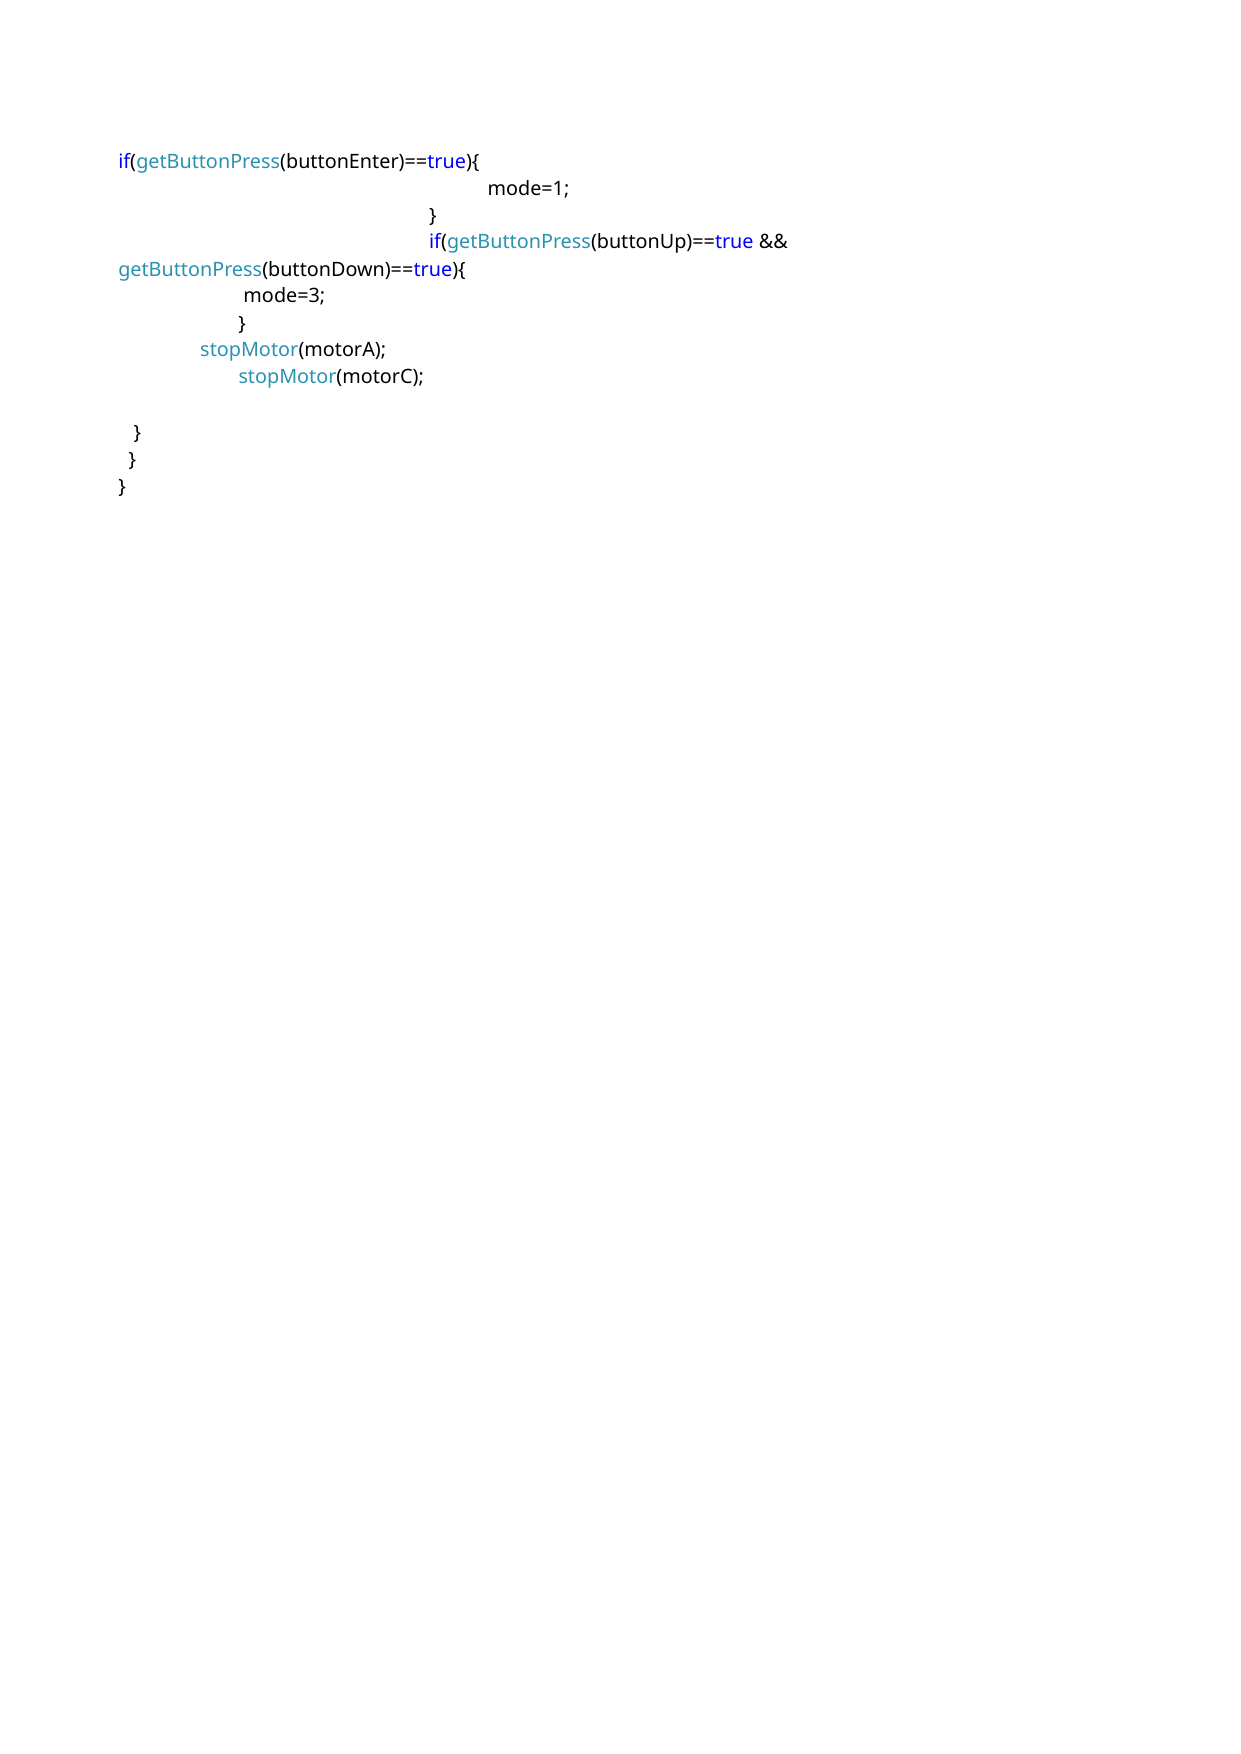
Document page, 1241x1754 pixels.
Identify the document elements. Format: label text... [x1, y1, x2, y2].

text if(getButtonPress(buttonUp)==true && getButtonPress(buttonDown)==true){ [118, 228, 1122, 282]
text mode=3; [118, 282, 1122, 309]
text if(getButtonPress(buttonEnter)==true){ [118, 147, 1122, 174]
text stopMotor(motorA); [118, 336, 1122, 363]
text } [118, 472, 1122, 499]
text } [118, 201, 1122, 228]
text } [118, 418, 1122, 445]
text stopMotor(motorC); [118, 363, 1122, 390]
text mode=1; [118, 174, 1122, 201]
text } [118, 309, 1122, 336]
text } [118, 445, 1122, 472]
